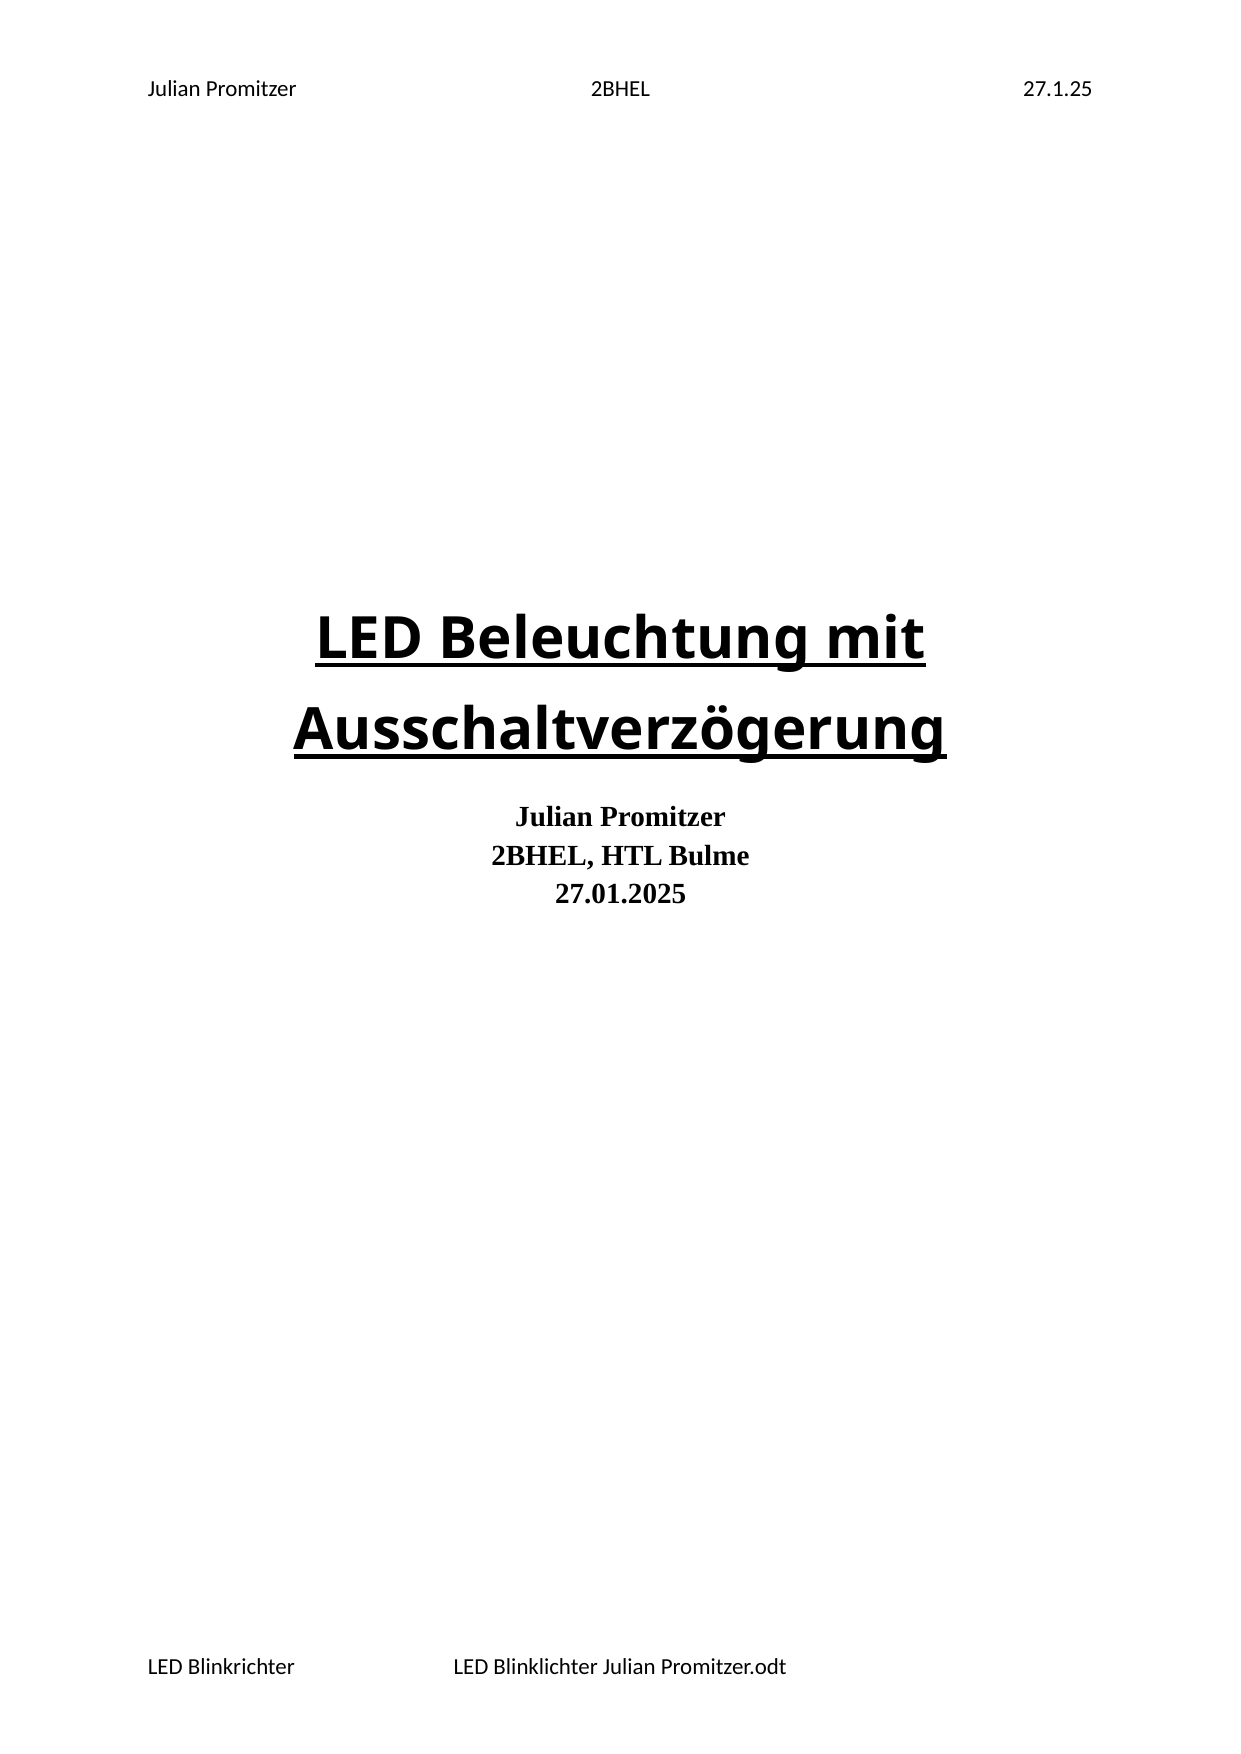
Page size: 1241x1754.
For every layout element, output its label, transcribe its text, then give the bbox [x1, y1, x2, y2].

text Julian Promitzer 2BHEL, HTL Bulme 27.01.2025 [148, 799, 1093, 956]
text LED Beleuchtung mit Ausschaltverzögerung [148, 596, 1093, 767]
